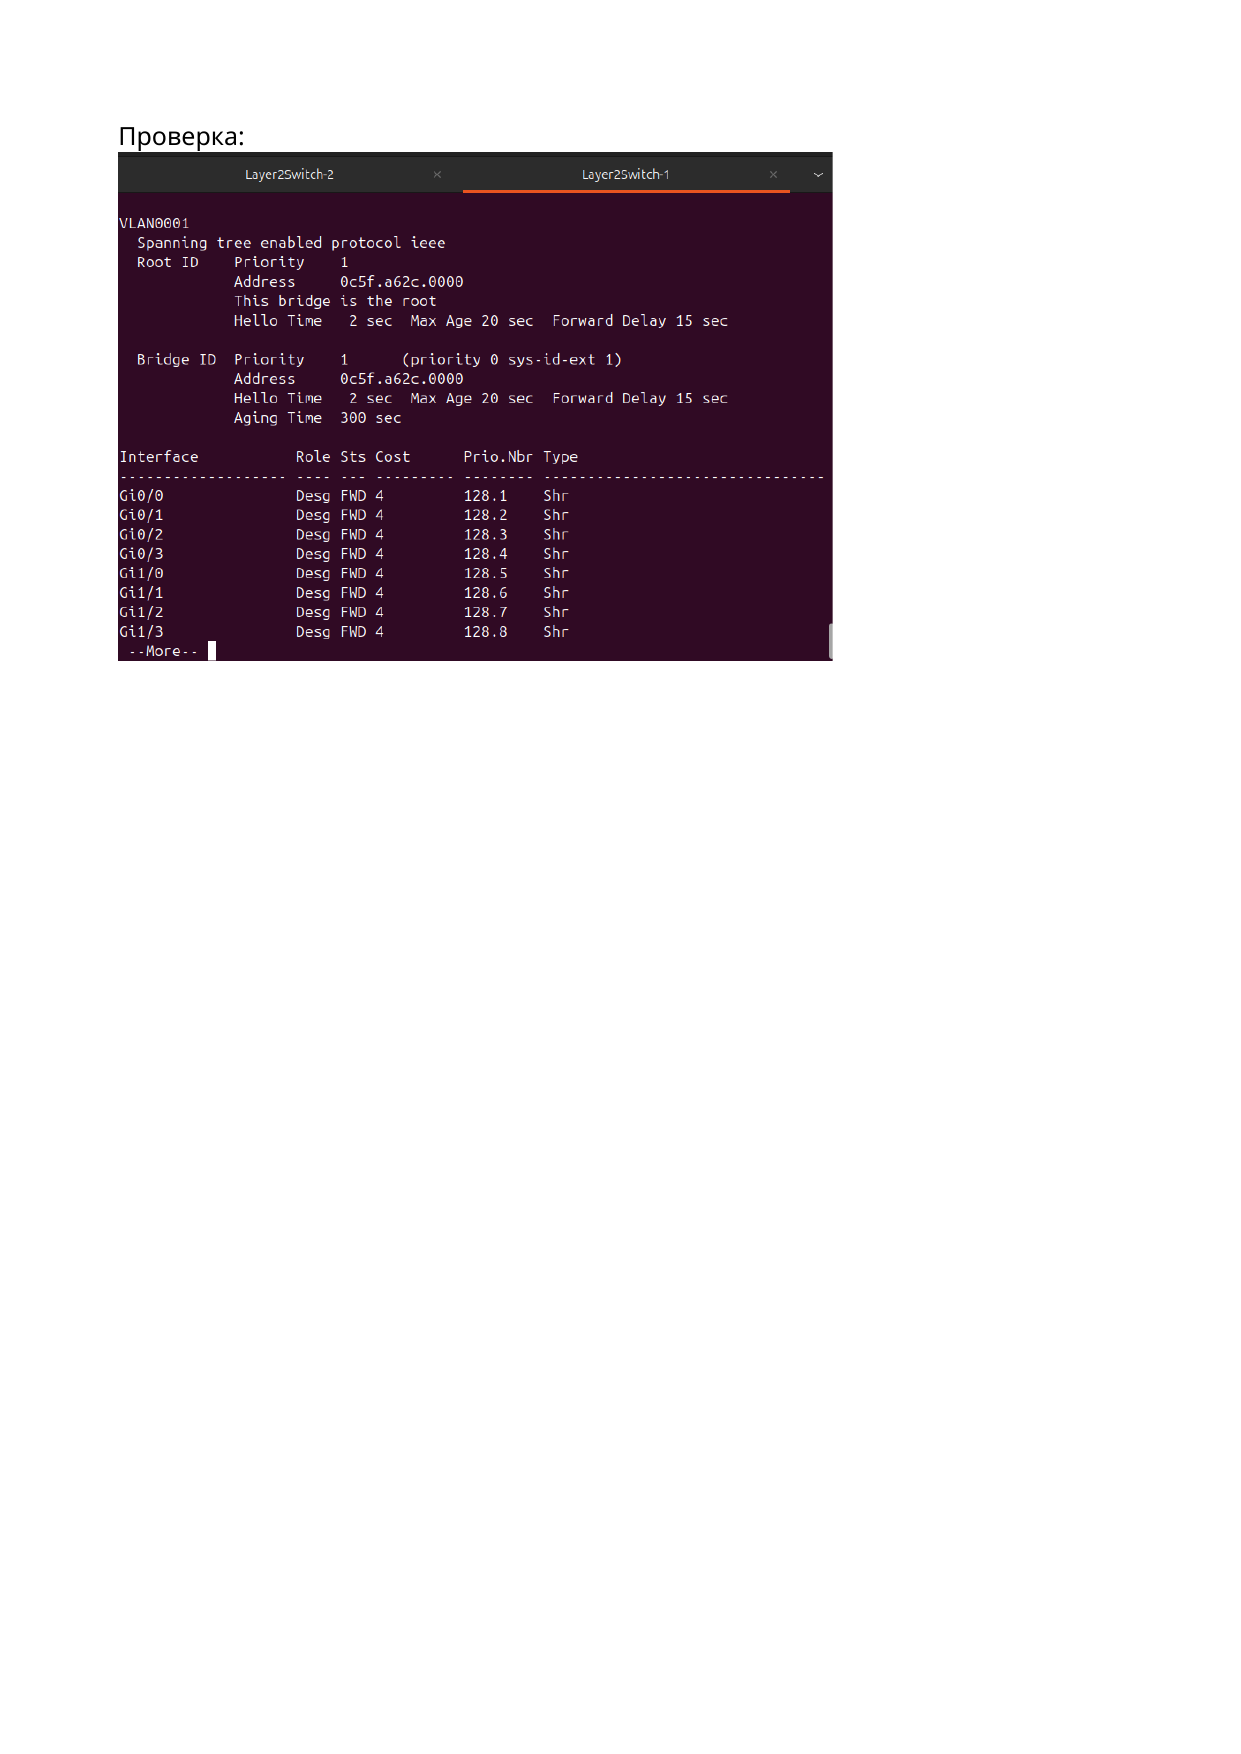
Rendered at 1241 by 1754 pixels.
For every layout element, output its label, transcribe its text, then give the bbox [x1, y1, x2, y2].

text Проверка: [118, 118, 1122, 660]
picture [118, 152, 833, 661]
